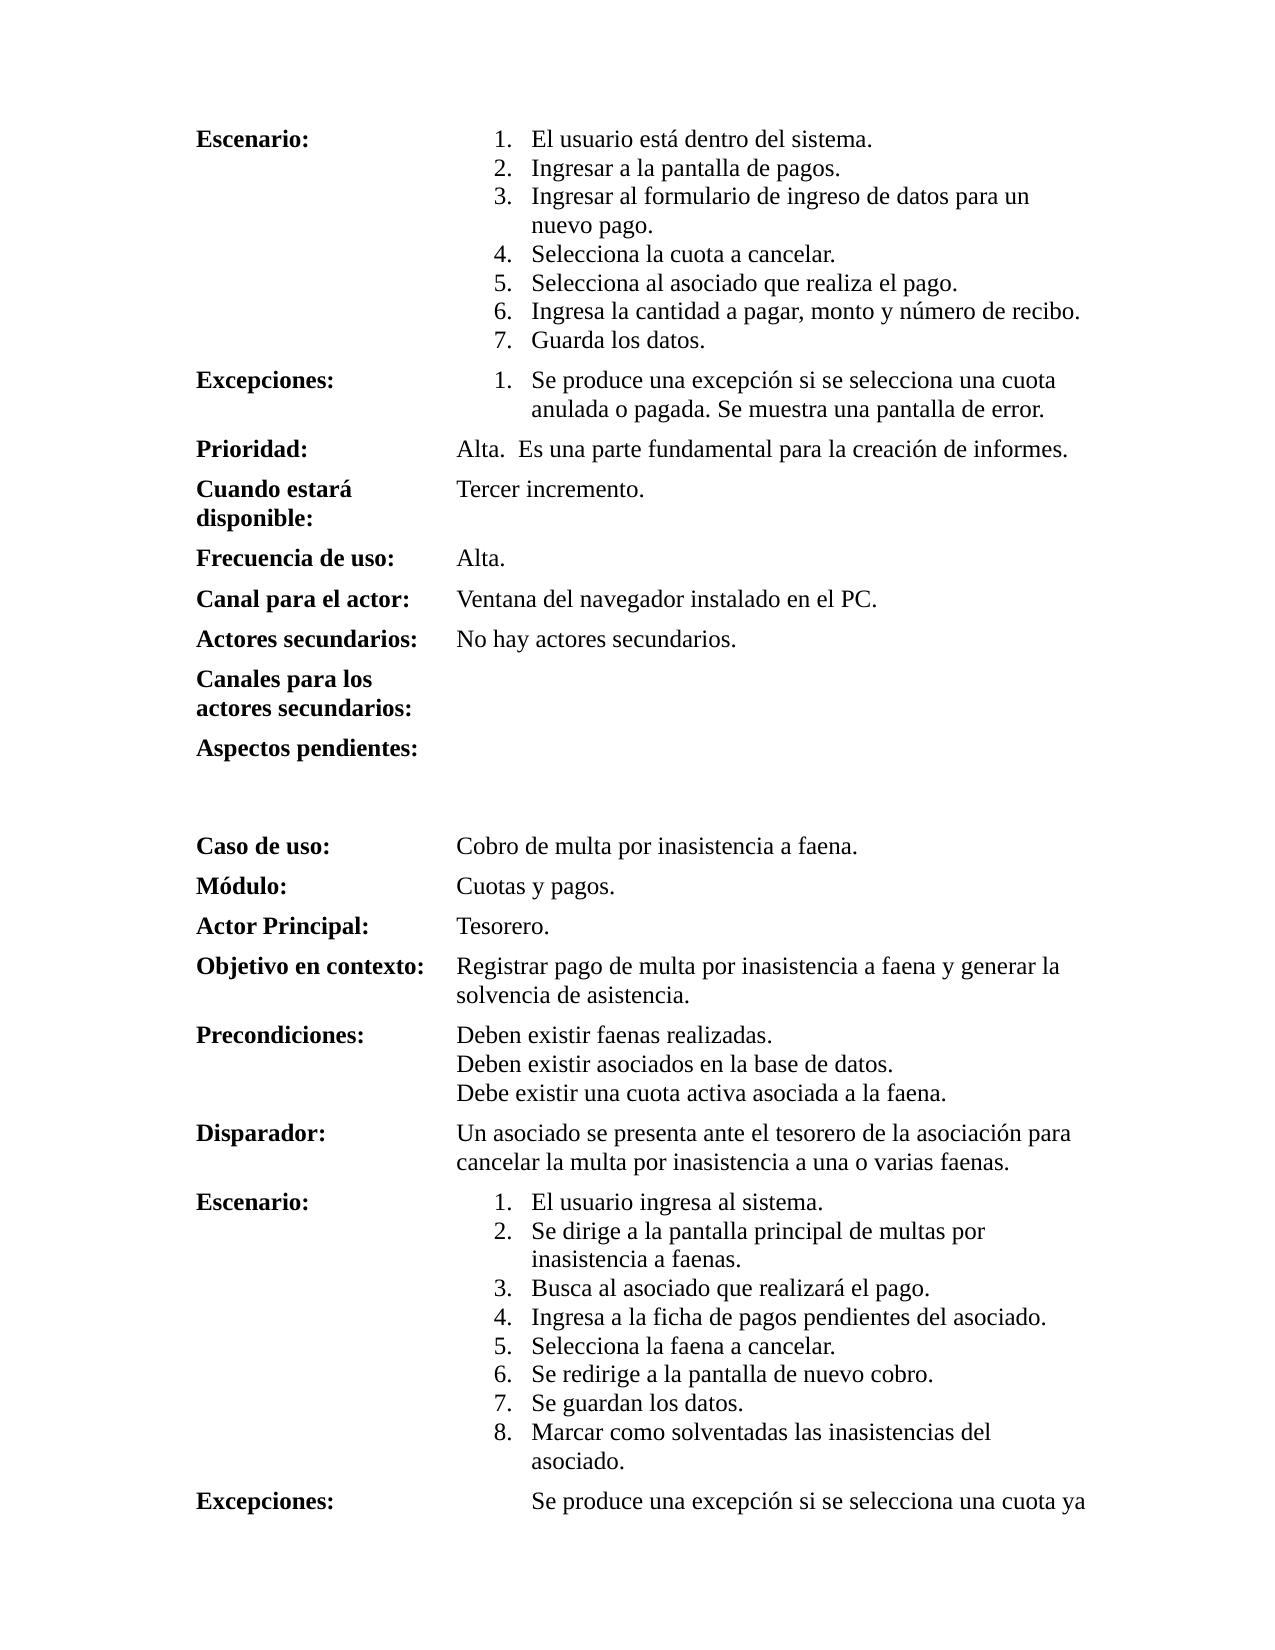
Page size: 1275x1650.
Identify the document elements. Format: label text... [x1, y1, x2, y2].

table_cell Un asociado se presenta ante el tesorero de la asociación para cancelar la multa por inasistencia a una o varias faenas. [451, 1112, 1093, 1181]
table_cell Cuando estará disponible: [190, 469, 451, 538]
table_header Caso de uso: [190, 825, 451, 865]
table_cell El usuario está dentro del sistema. Ingresar a la pantalla de pagos. Ingresar al formulario de ingreso de datos para un nuevo pago. Selecciona la cuota a cancelar. Selecciona al asociado que realiza el pago. Ingresa la cantidad a pagar, monto y número de recibo. Guarda los datos. [451, 118, 1093, 359]
table_cell Objetivo en contexto: [190, 946, 451, 1014]
table_cell Escenario: [190, 1181, 451, 1480]
table_cell Disparador: [190, 1112, 451, 1181]
table_cell Excepciones: [190, 360, 451, 428]
table_cell Cuotas y pagos. [451, 865, 1093, 905]
table_cell Tercer incremento. [451, 469, 1093, 538]
table_cell Actor Principal: [190, 905, 451, 946]
table_cell Se produce una excepción si se selecciona una cuota ya [451, 1480, 1093, 1520]
table_cell Deben existir faenas realizadas. Deben existir asociados en la base de datos. Debe existir una cuota activa asociada a la faena. [451, 1015, 1093, 1112]
table_cell Canal para el actor: [190, 578, 451, 618]
table_cell Prioridad: [190, 429, 451, 469]
table_cell Actores secundarios: [190, 618, 451, 658]
table_cell No hay actores secundarios. [451, 618, 1093, 658]
table_cell Se produce una excepción si se selecciona una cuota anulada o pagada. Se muestra una pantalla de error. [451, 360, 1093, 428]
table_cell Registrar pago de multa por inasistencia a faena y generar la solvencia de asistencia. [451, 946, 1093, 1014]
table_cell Escenario: [190, 118, 451, 359]
table_cell El usuario ingresa al sistema. Se dirige a la pantalla principal de multas por inasistencia a faenas. Busca al asociado que realizará el pago. Ingresa a la ficha de pagos pendientes del asociado. Selecciona la faena a cancelar. Se redirige a la pantalla de nuevo cobro. Se guardan los datos. Marcar como solventadas las inasistencias del asociado. [451, 1181, 1093, 1480]
table_header Cobro de multa por inasistencia a faena. [451, 825, 1093, 865]
table_cell [451, 727, 1093, 767]
table_cell Alta. [451, 538, 1093, 578]
table_cell Aspectos pendientes: [190, 727, 451, 767]
table_cell Excepciones: [190, 1480, 451, 1520]
table_cell Precondiciones: [190, 1015, 451, 1112]
table_cell Tesorero. [451, 905, 1093, 946]
table_cell Módulo: [190, 865, 451, 905]
table_cell [451, 658, 1093, 727]
table_cell Ventana del navegador instalado en el PC. [451, 578, 1093, 618]
table_cell Frecuencia de uso: [190, 538, 451, 578]
table_cell Alta. Es una parte fundamental para la creación de informes. [451, 429, 1093, 469]
table_cell Canales para los actores secundarios: [190, 658, 451, 727]
